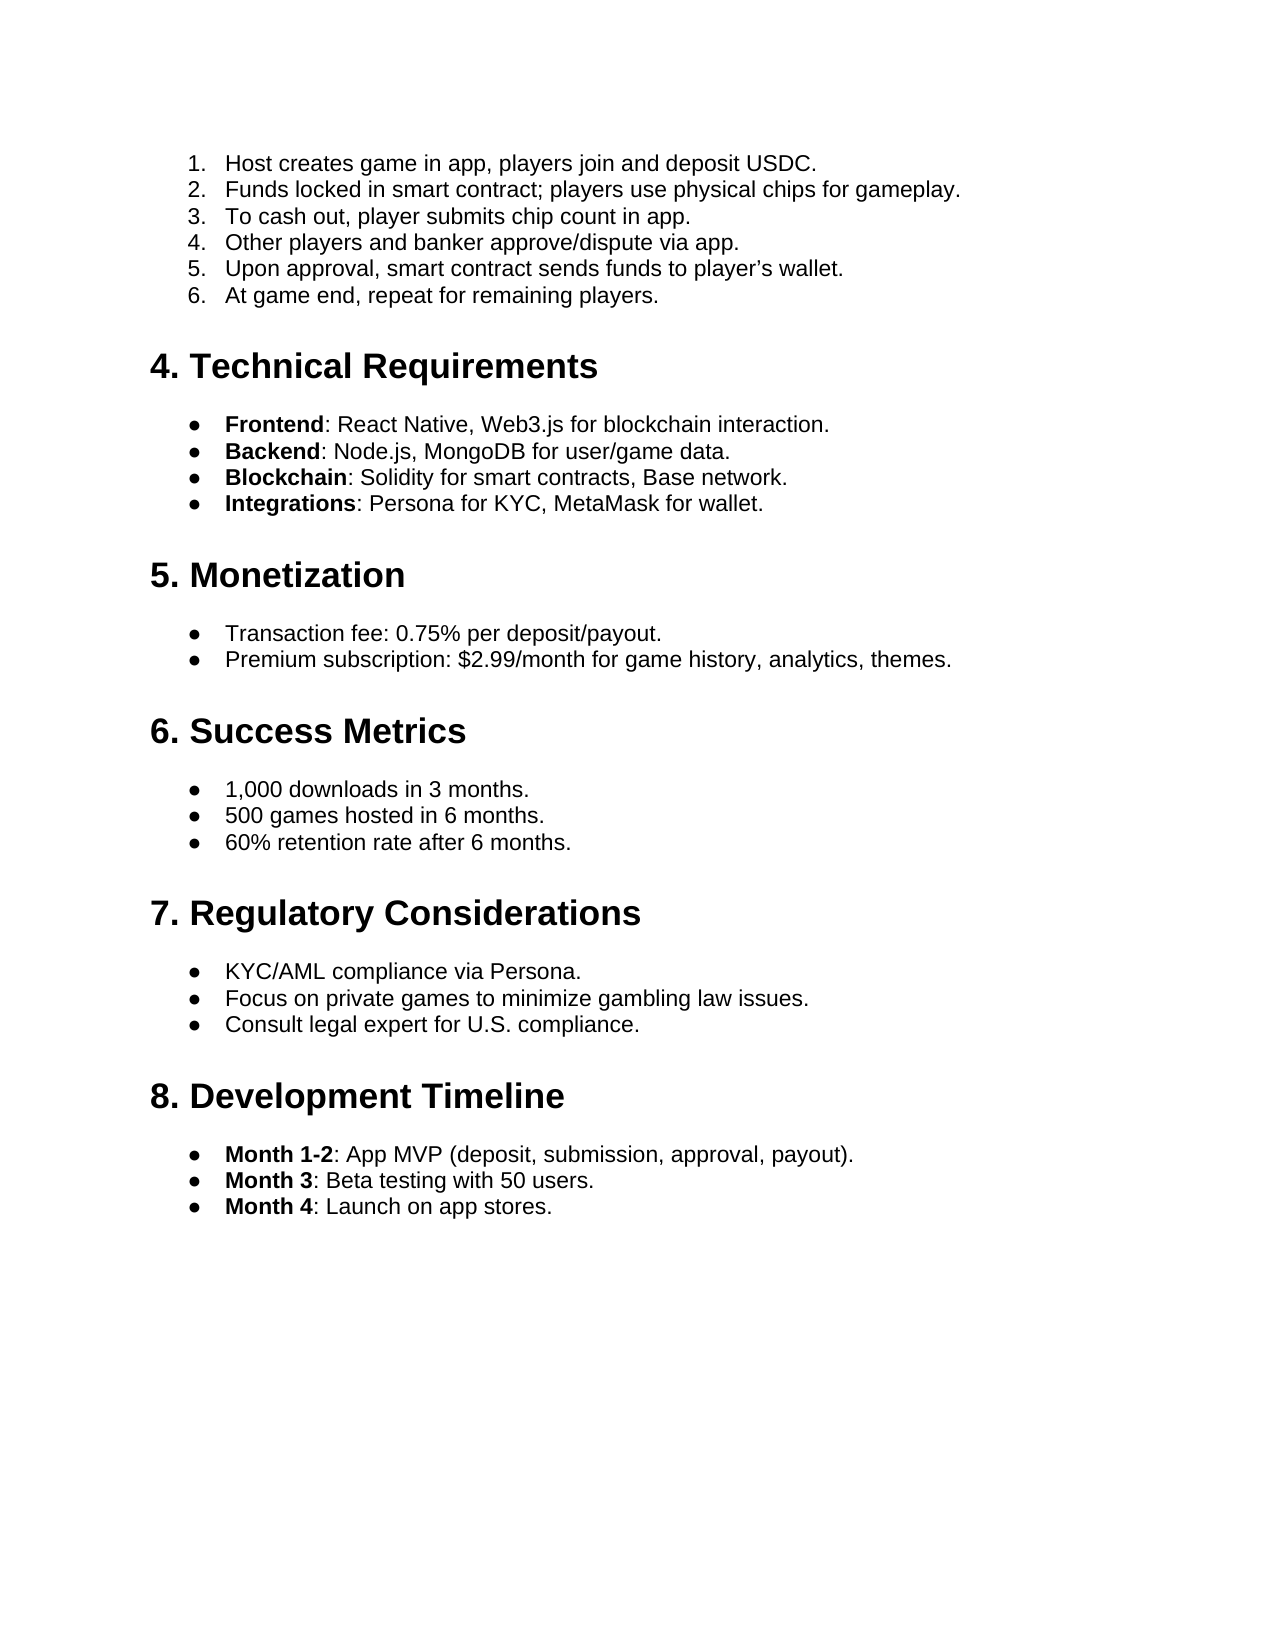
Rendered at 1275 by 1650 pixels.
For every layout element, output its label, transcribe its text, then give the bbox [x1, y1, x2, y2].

subtitle 7. Regulatory Considerations [150, 892, 1125, 933]
list Integrations: Persona for KYC, MetaMask for wallet. [187, 490, 1125, 517]
list KYC/AML compliance via Persona. [187, 958, 1125, 984]
list Backend: Node.js, MongoDB for user/game data. [187, 438, 1125, 464]
list Blockchain: Solidity for smart contracts, Base network. [187, 464, 1125, 490]
list To cash out, player submits chip count in app. [187, 203, 1125, 229]
subtitle 5. Monetization [150, 554, 1125, 595]
list Other players and banker approve/dispute via app. [187, 229, 1125, 255]
list Month 1-2: App MVP (deposit, submission, approval, payout). [187, 1141, 1125, 1167]
subtitle 4. Technical Requirements [150, 346, 1125, 386]
list 1,000 downloads in 3 months. [187, 776, 1125, 802]
list Funds locked in smart contract; players use physical chips for gameplay. [187, 176, 1125, 203]
list Focus on private games to minimize gambling law issues. [187, 984, 1125, 1011]
list Upon approval, smart contract sends funds to player’s wallet. [187, 255, 1125, 282]
list Month 4: Launch on app stores. [187, 1193, 1125, 1219]
list Premium subscription: $2.99/month for game history, analytics, themes. [187, 646, 1125, 673]
list Host creates game in app, players join and deposit USDC. [187, 150, 1125, 176]
subtitle 8. Development Timeline [150, 1075, 1125, 1116]
list Transaction fee: 0.75% per deposit/payout. [187, 620, 1125, 646]
subtitle 6. Success Metrics [150, 710, 1125, 751]
list Consult legal expert for U.S. compliance. [187, 1011, 1125, 1037]
list Month 3: Beta testing with 50 users. [187, 1167, 1125, 1193]
list 60% retention rate after 6 months. [187, 829, 1125, 855]
list Frontend: React Native, Web3.js for blockchain interaction. [187, 411, 1125, 438]
list 500 games hosted in 6 months. [187, 802, 1125, 829]
list At game end, repeat for remaining players. [187, 282, 1125, 308]
